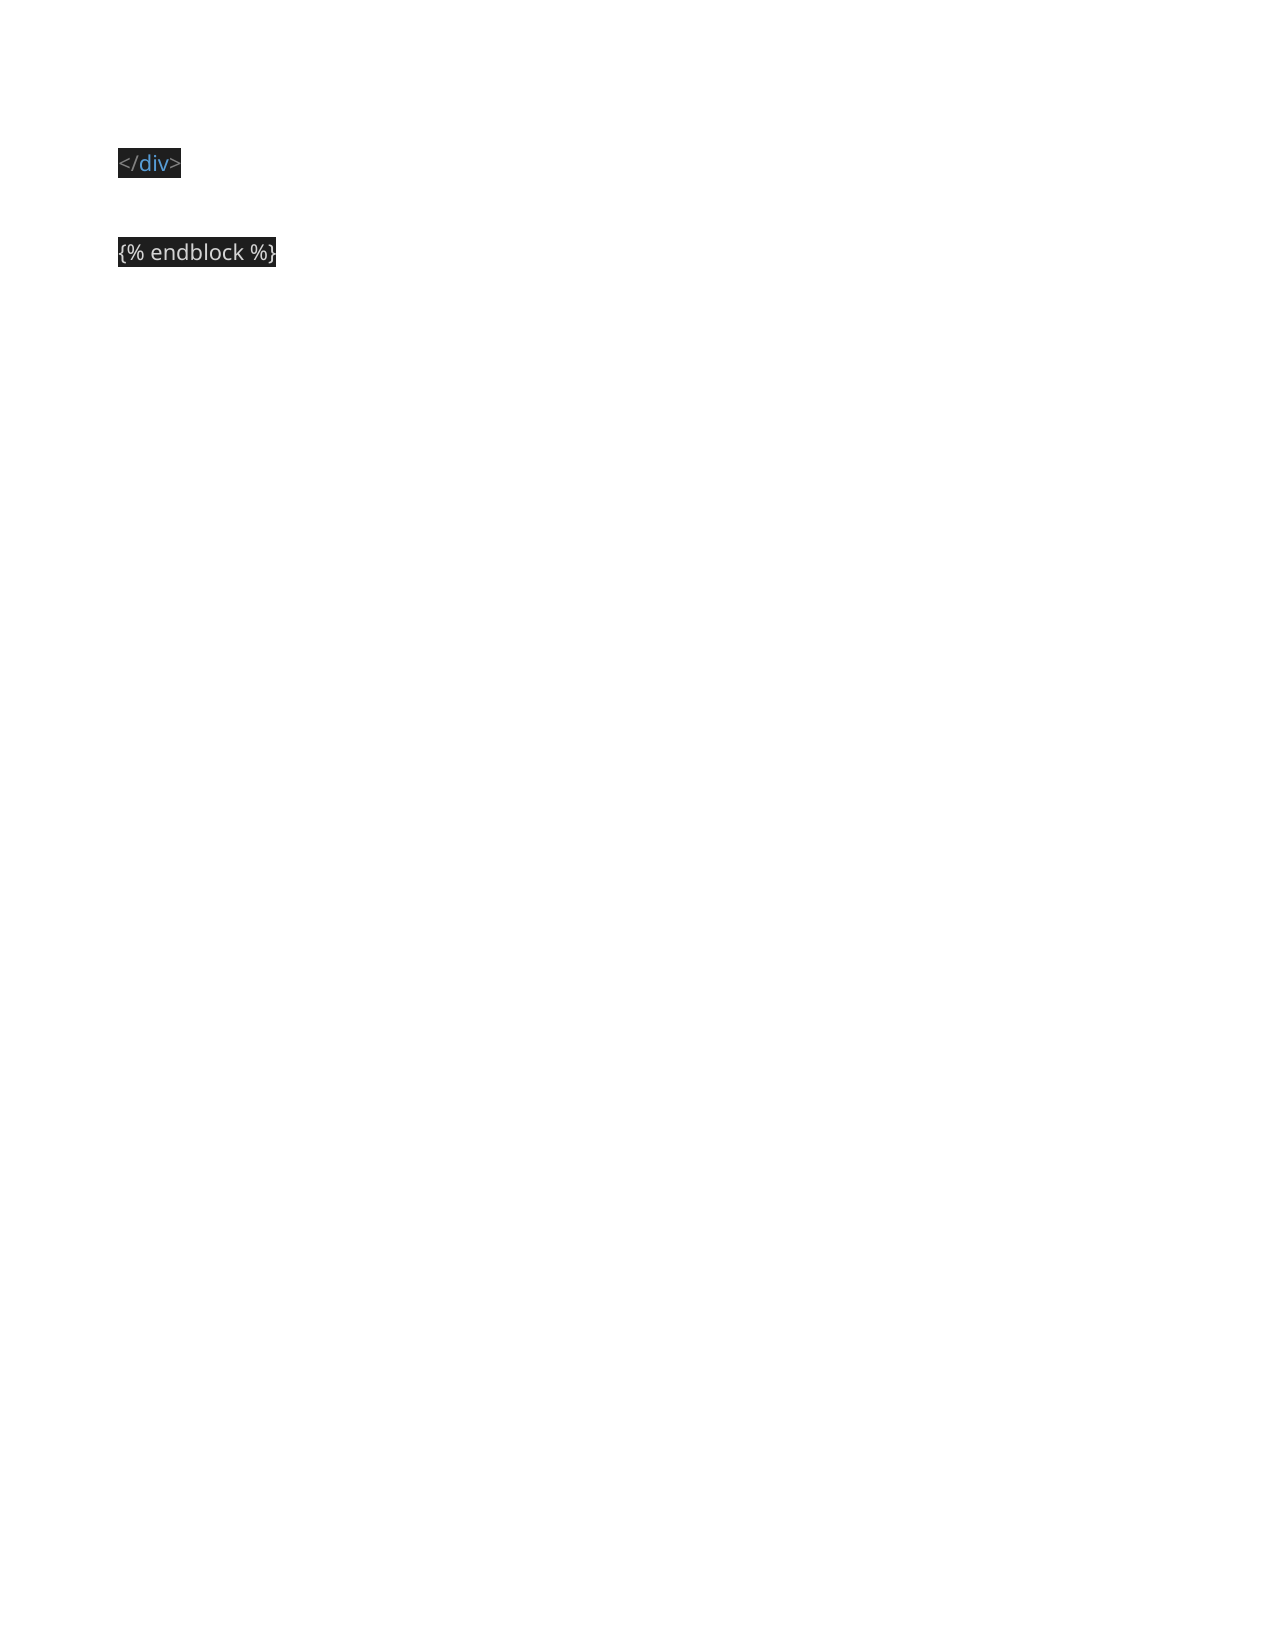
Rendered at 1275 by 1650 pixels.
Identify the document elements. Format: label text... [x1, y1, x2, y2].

text {% endblock %} [118, 237, 1157, 267]
text </div> [118, 148, 1157, 178]
